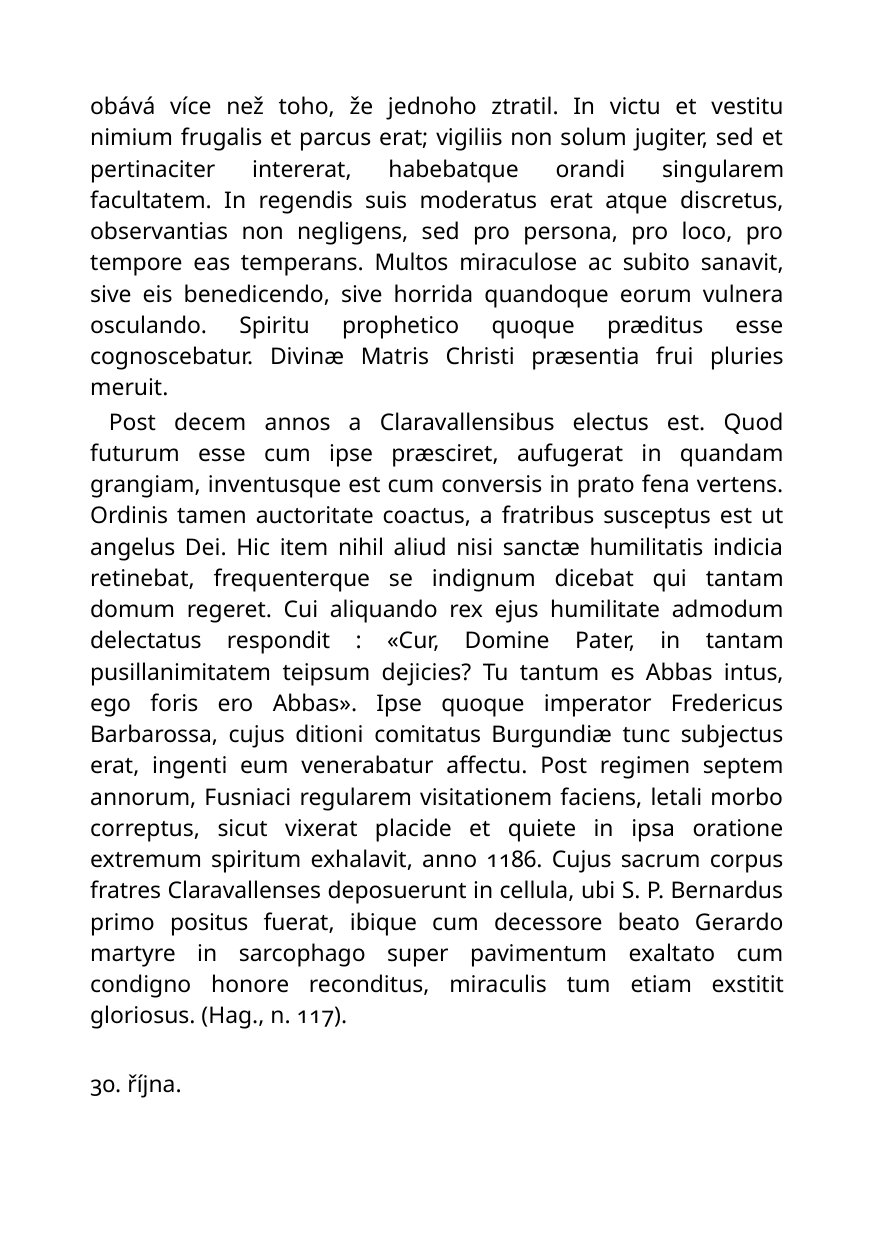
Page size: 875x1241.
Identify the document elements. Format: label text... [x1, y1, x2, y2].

text obává více než toho, že jednoho ztratil. In victu et vestitu nimium frugalis et parcus erat; vigiliis non solum jugiter, sed et pertinaciter intererat, habebatque orandi sin­gularem facultatem. In regendis suis moderatus erat atque discretus, observantias non negligens, sed pro persona, pro loco, pro tempore eas temperans. Multos miraculose ac subito sanavit, sive eis benedicendo, sive horrida quandoque eorum vulnera osculando. Spiritu prophetico quoque præditus esse cognoscebatur. Divinæ Matris Christi præsentia frui pluries meruit. [90, 90, 784, 402]
text Post decem annos a Claravallensibus electus est. Quod futurum esse cum ipse præsciret, aufugerat in quandam grangiam, inventusque est cum conversis in prato fena vertens. Ordinis tamen auctoritate coactus, a fratribus susceptus est ut angelus Dei. Hic item nihil aliud nisi sanctæ humilitatis indicia retinebat, frequenterque se indignum dicebat qui tantam domum regeret. Cui aliquando rex ejus humilitate admodum delectatus respondit : «Cur, Domine Pater, in tantam pusillanimitatem teipsum dejicies? Tu tantum es Abbas intus, ego foris ero Abbas». Ipse quoque imperator Fredericus Barbarossa, cujus ditioni comitatus Burgundiæ tunc subjectus erat, ingenti eum venerabatur affectu. Post regimen septem annorum, Fusniaci regularem visitationem faciens, letali morbo correptus, sicut vixerat placide et quiete in ipsa oratione extremum spiritum exhalavit, anno 1186. Cujus sacrum corpus fratres Claravallenses deposuerunt in cellula, ubi S. P. Bernardus primo positus fuerat, ibique cum decessore beato Gerardo martyre in sarcophago super pavimentum exaltato cum condigno honore reconditus, mira­culis tum etiam exstitit gloriosus. (Hag., n. 117). [90, 406, 784, 1031]
text 30. října. [90, 1068, 784, 1099]
